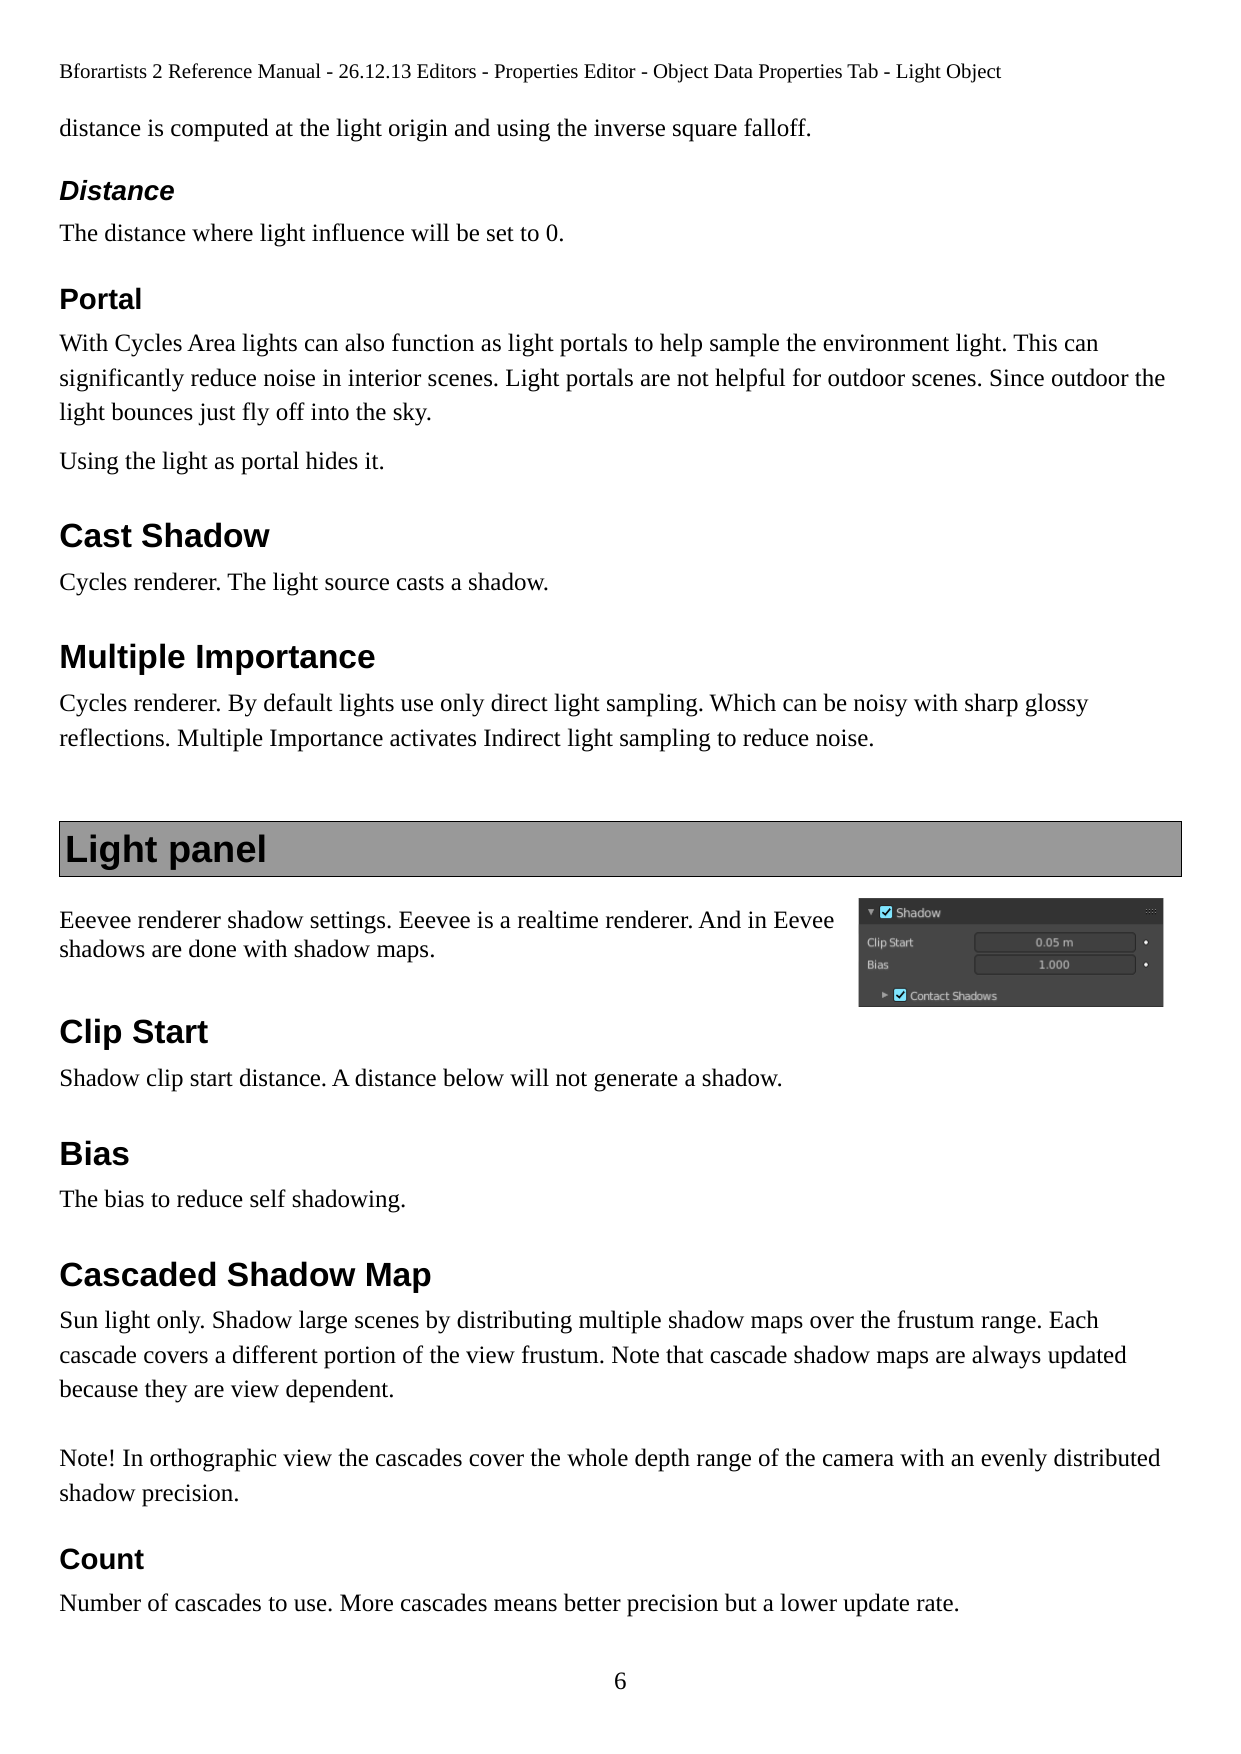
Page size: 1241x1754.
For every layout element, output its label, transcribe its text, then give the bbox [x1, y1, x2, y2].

text With Cycles Area lights can also function as light portals to help sample the environment light. This can significantly reduce noise in interior scenes. Light portals are not helpful for outdoor scenes. Since outdoor the light bounces just fly off into the sky. [59, 328, 1181, 426]
subtitle Count [59, 1542, 1181, 1575]
text Using the light as portal hides it. [59, 446, 1181, 475]
text Cycles renderer. By default lights use only direct light sampling. Which can be noisy with sharp glossy reflections. Multiple Importance activates Indirect light sampling to reduce noise. [59, 688, 1181, 752]
subtitle Cascaded Shadow Map [59, 1254, 1181, 1293]
picture [858, 898, 1164, 1007]
text The bias to reduce self shadowing. [59, 1184, 1181, 1213]
text Eeevee renderer shadow settings. Eeevee is a realtime renderer. And in Eevee shadows are done with shadow maps. [59, 905, 858, 963]
subtitle Multiple Importance [59, 637, 1181, 676]
text Number of cascades to use. More cascades means better precision but a lower update rate. [59, 1588, 1181, 1617]
text distance is computed at the light origin and using the inverse square falloff. [59, 113, 1181, 141]
subtitle Bias [59, 1133, 1181, 1172]
subtitle Cast Shadow [59, 516, 1181, 555]
text Sun light only. Shadow large scenes by distributing multiple shadow maps over the frustum range. Each cascade covers a different portion of the view frustum. Note that cascade shadow maps are always updated because they are view dependent. Note! In orthographic view the cascades cover the whole depth range of the camera with an evenly distributed shadow precision. [59, 1306, 1181, 1507]
subtitle Clip Start [59, 1012, 1181, 1051]
text The distance where light influence will be set to 0. [59, 218, 1181, 247]
subtitle Distance [59, 174, 1181, 206]
table_header Light panel [60, 822, 1181, 876]
text Cycles renderer. The light source casts a shadow. [59, 567, 1181, 596]
text Shadow clip start distance. A distance below will not generate a shadow. [59, 1063, 1181, 1092]
subtitle Portal [59, 282, 1181, 316]
